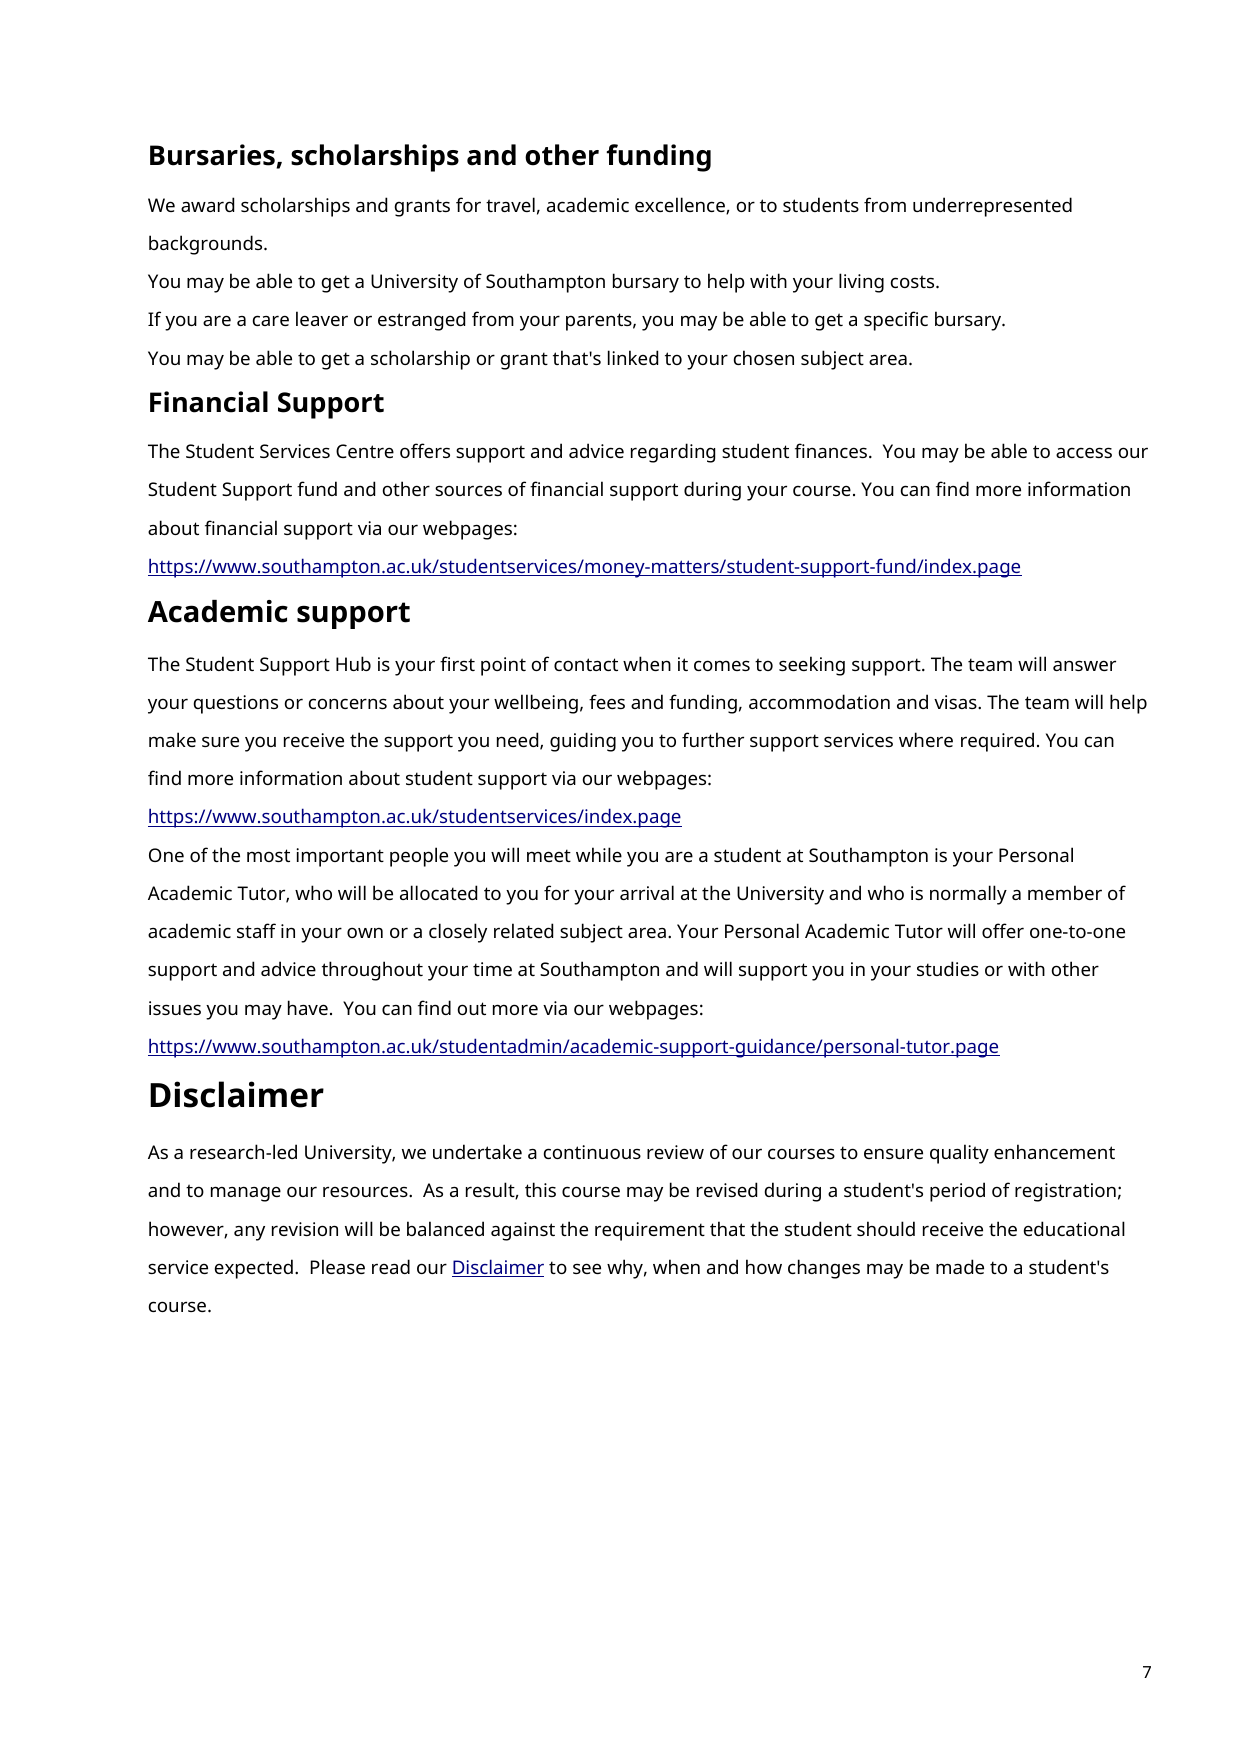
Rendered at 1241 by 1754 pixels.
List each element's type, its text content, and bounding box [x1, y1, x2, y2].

subtitle Disclaimer [148, 1071, 1152, 1117]
subtitle Academic support [148, 591, 1152, 631]
text One of the most important people you will meet while you are a student at Southampton is your Personal Academic Tutor, who will be allocated to you for your arrival at the University and who is normally a member of academic staff in your own or a closely related subject area. Your Personal Academic Tutor will offer one-to-one support and advice throughout your time at Southampton and will support you in your studies or with other issues you may have. You can find out more via our webpages: [148, 842, 1152, 1021]
subtitle Bursaries, scholarships and other funding [148, 137, 1152, 174]
text The Student Services Centre offers support and advice regarding student finances. You may be able to access our Student Support fund and other sources of financial support during your course. You can find more information about financial support via our webpages: https://www.southampton.ac.uk/studentservices/money-matters/student-support-fund/index.page [148, 438, 1152, 579]
text The Student Support Hub is your first point of contact when it comes to seeking support. The team will answer your questions or concerns about your wellbeing, fees and funding, accommodation and visas. The team will help make sure you receive the support you need, guiding you to further support services where required. You can find more information about student support via our webpages: [148, 651, 1152, 791]
text If you are a care leaver or estranged from your parents, you may be able to get a specific bursary. [148, 307, 1152, 332]
text As a research-led University, we undertake a continuous review of our courses to ensure quality enhancement and to manage our resources. As a result, this course may be revised during a student's period of registration; however, any revision will be balanced against the requirement that the student should receive the educational service expected. Please read our Disclaimer to see why, when and how changes may be made to a student's course. [148, 1139, 1152, 1318]
text You may be able to get a University of Southampton bursary to help with your living costs. [148, 268, 1152, 294]
text https://www.southampton.ac.uk/studentadmin/academic-support-guidance/personal-tutor.page [148, 1033, 1152, 1059]
text We award scholarships and grants for travel, academic excellence, or to students from underrepresented backgrounds. [148, 192, 1152, 256]
text You may be able to get a scholarship or grant that's linked to your chosen subject area. [148, 345, 1152, 371]
subtitle Financial Support [148, 383, 1152, 420]
text https://www.southampton.ac.uk/studentservices/index.page [148, 804, 1152, 829]
